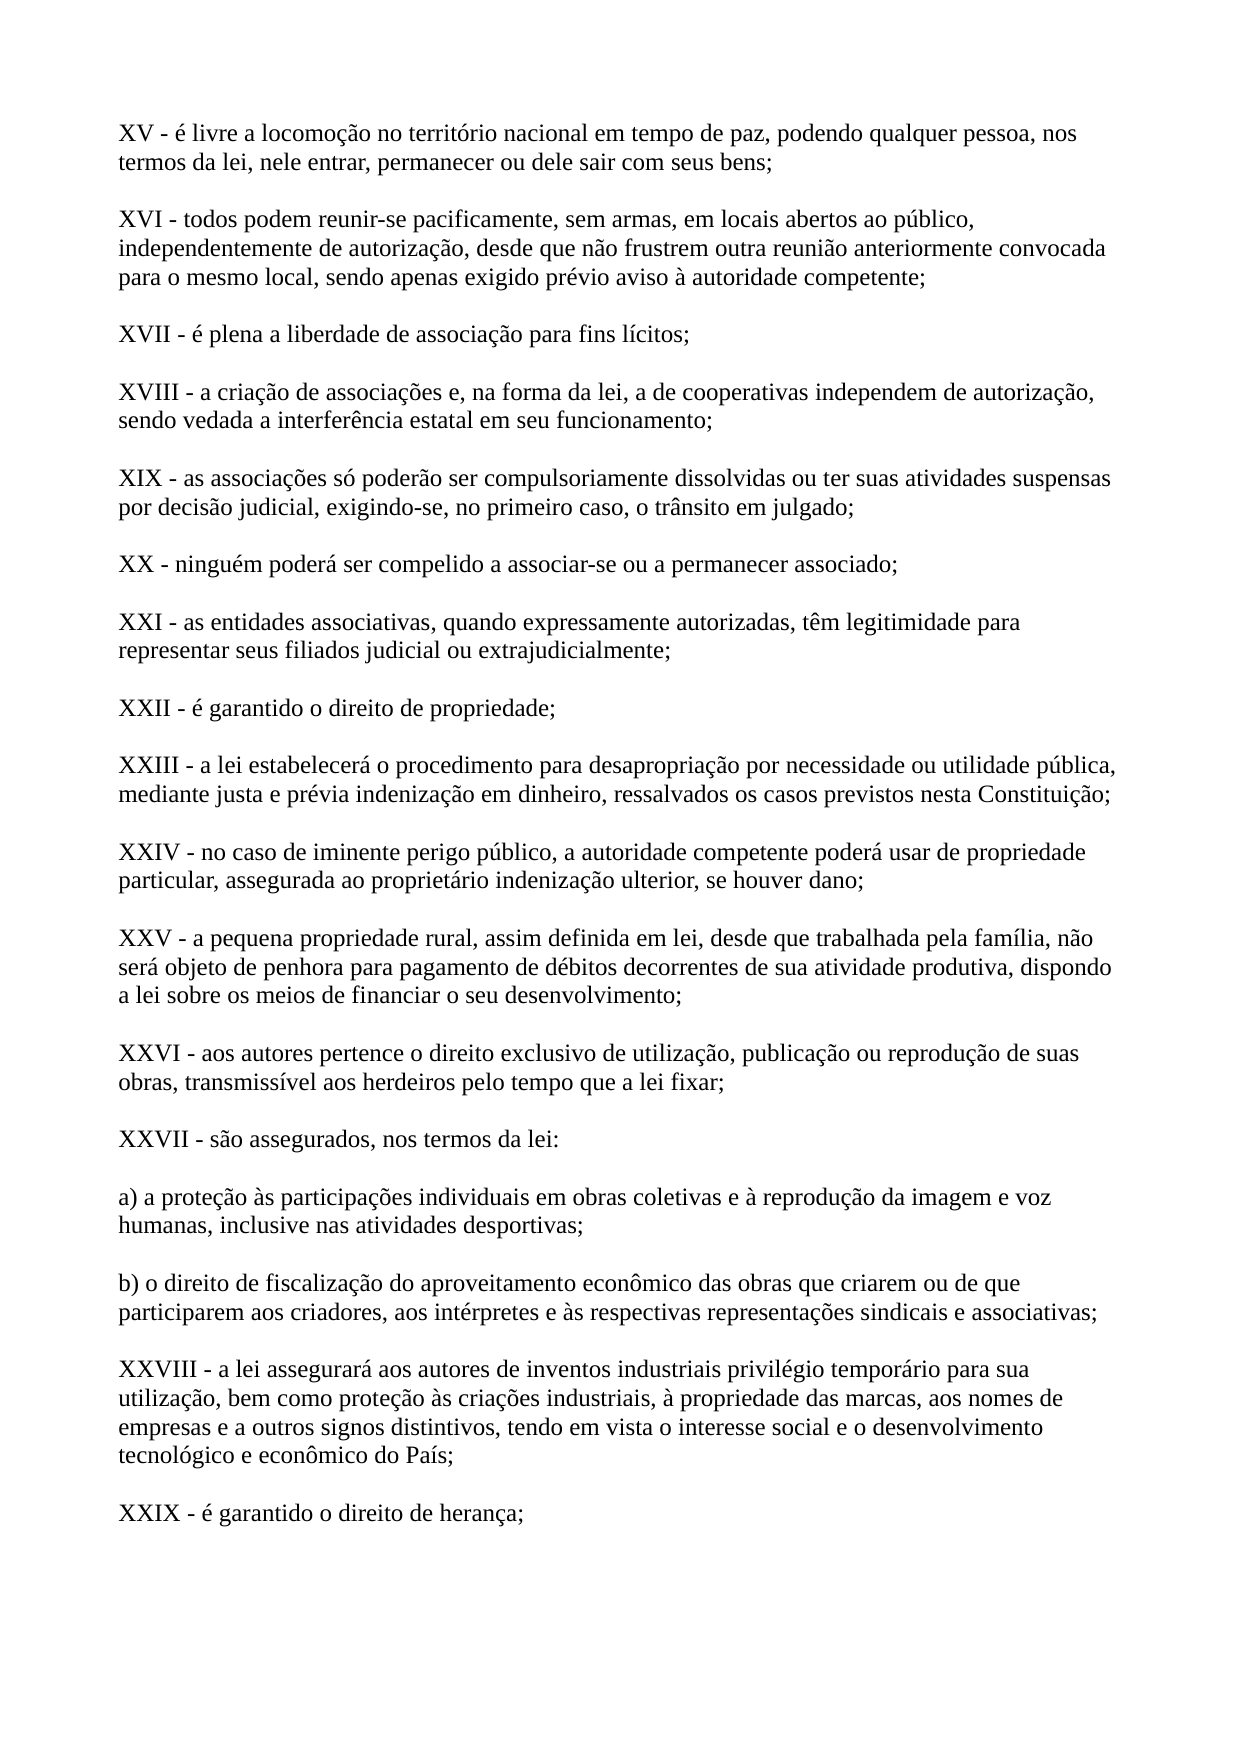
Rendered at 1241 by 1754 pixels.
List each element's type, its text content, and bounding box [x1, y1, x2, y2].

text XXVIII - a lei assegurará aos autores de inventos industriais privilégio temporário para sua utilização, bem como proteção às criações industriais, à propriedade das marcas, aos nomes de empresas e a outros signos distintivos, tendo em vista o interesse social e o desenvolvimento tecnológico e econômico do País; [118, 1354, 1122, 1469]
text a) a proteção às participações individuais em obras coletivas e à reprodução da imagem e voz humanas, inclusive nas atividades desportivas; [118, 1182, 1122, 1239]
text XVII - é plena a liberdade de associação para fins lícitos; [118, 319, 1122, 348]
text XXIX - é garantido o direito de herança; [118, 1498, 1122, 1527]
text XVIII - a criação de associações e, na forma da lei, a de cooperativas independem de autorização, sendo vedada a interferência estatal em seu funcionamento; [118, 377, 1122, 434]
text XXIV - no caso de iminente perigo público, a autoridade competente poderá usar de propriedade particular, assegurada ao proprietário indenização ulterior, se houver dano; [118, 837, 1122, 894]
text XXVI - aos autores pertence o direito exclusivo de utilização, publicação ou reprodução de suas obras, transmissível aos herdeiros pelo tempo que a lei fixar; [118, 1038, 1122, 1096]
text XXII - é garantido o direito de propriedade; [118, 693, 1122, 722]
text b) o direito de fiscalização do aproveitamento econômico das obras que criarem ou de que participarem aos criadores, aos intérpretes e às respectivas representações sindicais e associativas; [118, 1268, 1122, 1326]
text XIX - as associações só poderão ser compulsoriamente dissolvidas ou ter suas atividades suspensas por decisão judicial, exigindo-se, no primeiro caso, o trânsito em julgado; [118, 463, 1122, 521]
text XXV - a pequena propriedade rural, assim definida em lei, desde que trabalhada pela família, não será objeto de penhora para pagamento de débitos decorrentes de sua atividade produtiva, dispondo a lei sobre os meios de financiar o seu desenvolvimento; [118, 923, 1122, 1009]
text XXI - as entidades associativas, quando expressamente autorizadas, têm legitimidade para representar seus filiados judicial ou extrajudicialmente; [118, 607, 1122, 664]
text XXIII - a lei estabelecerá o procedimento para desapropriação por necessidade ou utilidade pública, mediante justa e prévia indenização em dinheiro, ressalvados os casos previstos nesta Constituição; [118, 751, 1122, 808]
text XV - é livre a locomoção no território nacional em tempo de paz, podendo qualquer pessoa, nos termos da lei, nele entrar, permanecer ou dele sair com seus bens; [118, 118, 1122, 176]
text XVI - todos podem reunir-se pacificamente, sem armas, em locais abertos ao público, independentemente de autorização, desde que não frustrem outra reunião anteriormente convocada para o mesmo local, sendo apenas exigido prévio aviso à autoridade competente; [118, 204, 1122, 291]
text XX - ninguém poderá ser compelido a associar-se ou a permanecer associado; [118, 549, 1122, 578]
text XXVII - são assegurados, nos termos da lei: [118, 1124, 1122, 1153]
